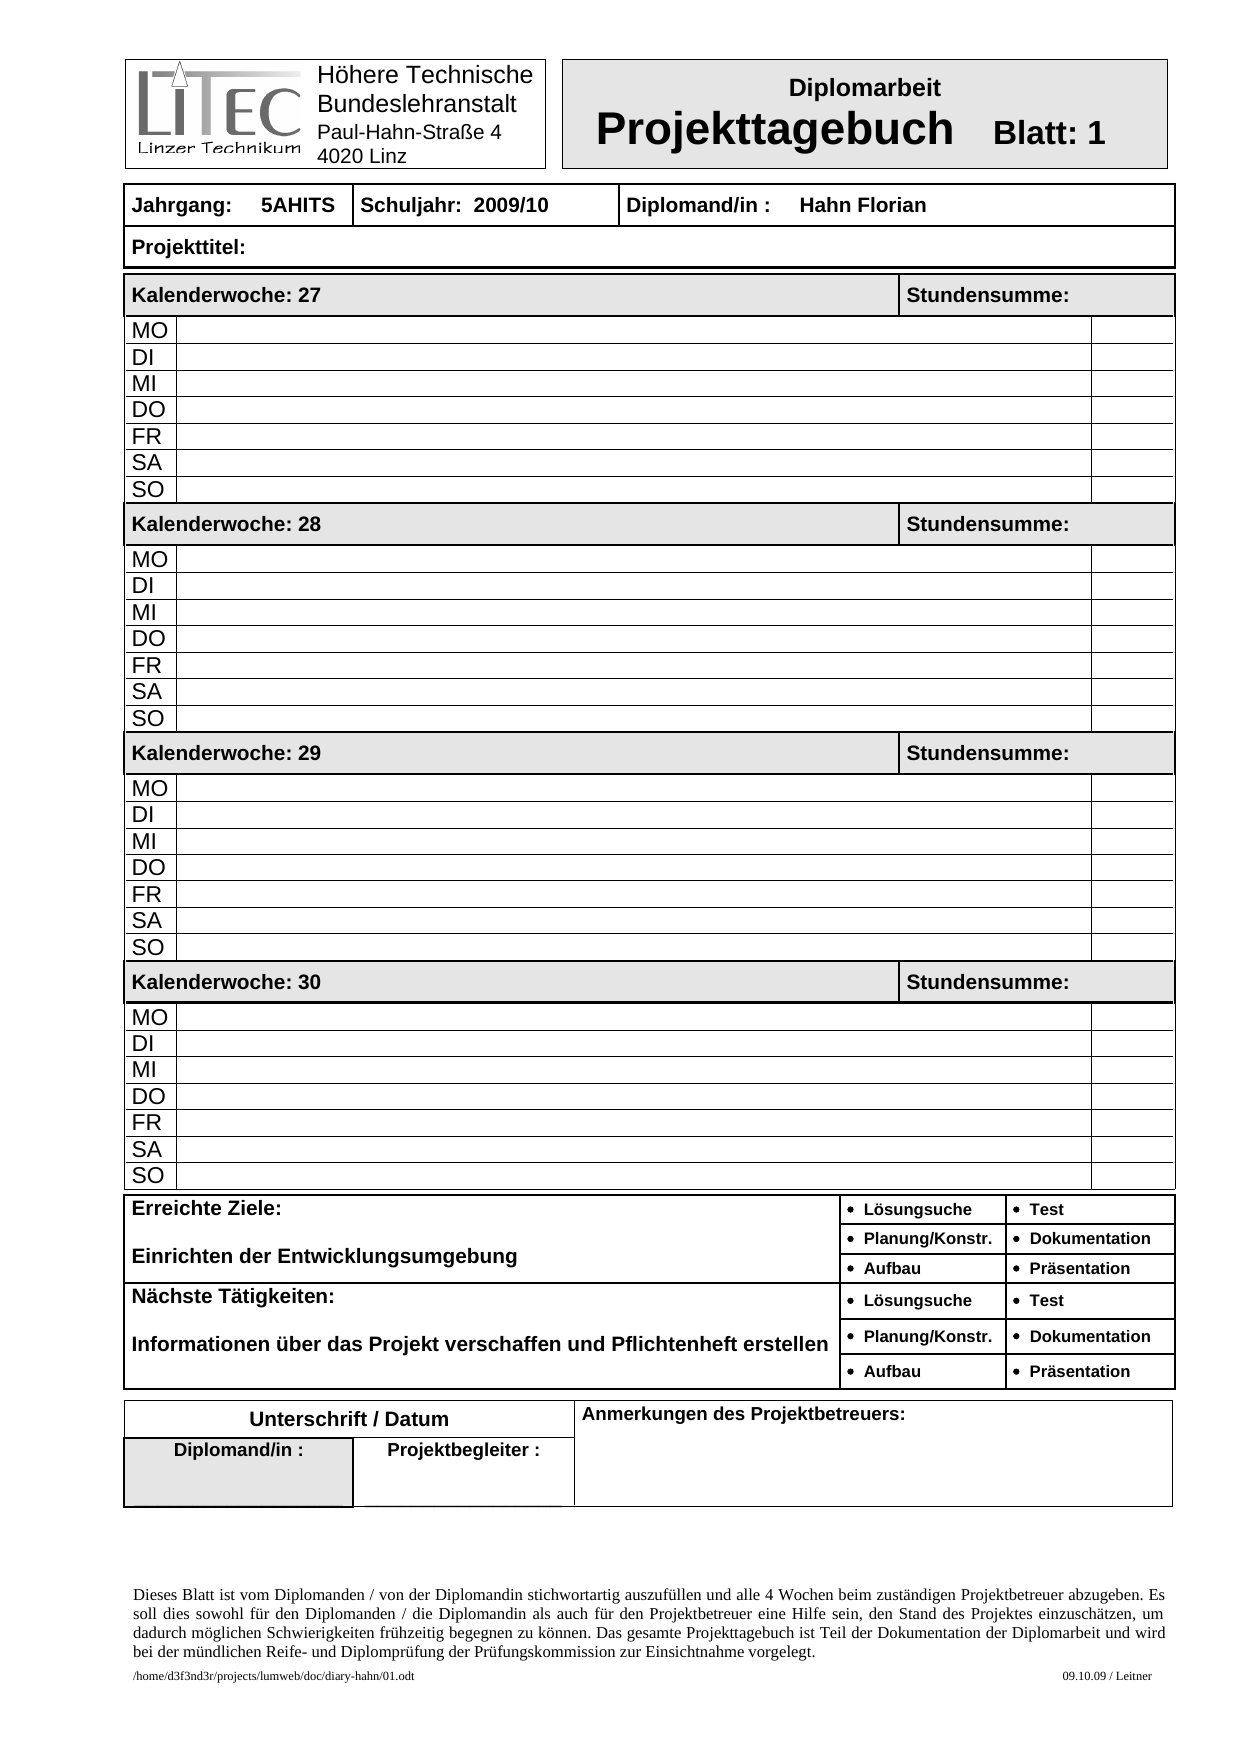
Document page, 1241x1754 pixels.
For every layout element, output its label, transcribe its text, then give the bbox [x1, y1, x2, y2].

table_cell DO [125, 396, 176, 423]
table_cell  Aufbau [841, 1255, 1005, 1282]
table_cell [1092, 678, 1175, 704]
table_cell [1092, 773, 1175, 801]
table_header Kalenderwoche: 27 [125, 275, 898, 315]
table_cell  Lösungsuche [841, 1284, 1005, 1317]
table_cell MI [125, 599, 176, 625]
table_cell [177, 679, 1091, 704]
table_cell MI [125, 1056, 176, 1083]
table_cell [177, 775, 1091, 801]
table_cell SO [125, 705, 176, 731]
table_cell  Aufbau [841, 1355, 1005, 1388]
table_cell DO [125, 854, 176, 880]
table_cell Nächste Tätigkeiten: Informationen über das Projekt verschaffen und Pflichtenheft erstellen [125, 1284, 839, 1388]
table_cell SA [125, 449, 176, 476]
table_cell  Dokumentation [1007, 1225, 1174, 1252]
table_cell FR [125, 423, 176, 449]
table_cell [1092, 370, 1175, 396]
table_cell [177, 802, 1091, 827]
table_cell [177, 626, 1091, 652]
table_cell [177, 450, 1091, 476]
table_cell [1092, 572, 1175, 599]
table_cell [177, 829, 1091, 854]
table_cell [177, 477, 1091, 502]
table_cell SA [125, 907, 176, 933]
table_cell [177, 908, 1091, 933]
table_cell [177, 881, 1091, 907]
table_cell [177, 1004, 1091, 1030]
table_cell [1092, 1056, 1175, 1083]
table_cell MO [125, 544, 176, 572]
table_cell Projektbegleiter : _________________ [354, 1438, 574, 1506]
table_cell [177, 1110, 1091, 1136]
table_cell DI [125, 1030, 176, 1056]
table_cell [1092, 315, 1175, 343]
table_cell [1092, 907, 1175, 933]
table_cell  Planung/Konstr. [841, 1320, 1005, 1353]
table_cell [1092, 599, 1175, 625]
table_cell Stundensumme: [900, 502, 1174, 544]
table_cell [177, 397, 1091, 423]
table_cell  Präsentation [1007, 1355, 1174, 1388]
table_cell [177, 546, 1091, 572]
table_cell [1092, 1136, 1175, 1162]
table_cell [1092, 705, 1175, 731]
table_cell MO [125, 315, 176, 343]
table_cell DI [125, 801, 176, 827]
table_cell [177, 934, 1091, 960]
table_cell MO [125, 773, 176, 801]
table_cell Kalenderwoche: 28 [125, 502, 898, 544]
table_header Schuljahr: 2009/10 [354, 185, 618, 225]
table_cell [1092, 880, 1175, 907]
table_cell SA [125, 678, 176, 704]
table_cell Kalenderwoche: 30 [125, 960, 898, 1001]
table_cell [1092, 828, 1175, 854]
table_cell Stundensumme: [900, 960, 1174, 1001]
table_cell FR [125, 1109, 176, 1136]
table_cell SO [125, 933, 176, 960]
table_cell [1092, 1083, 1175, 1109]
table_cell [1092, 854, 1175, 880]
table_cell MO [125, 1001, 176, 1030]
table_cell MI [125, 370, 176, 396]
table_cell [1092, 801, 1175, 827]
table_cell [177, 424, 1091, 449]
table_cell SO [125, 1162, 176, 1189]
table_cell Diplomand/in : __________________ [125, 1439, 352, 1506]
table_header Unterschrift / Datum [125, 1401, 574, 1437]
table_cell SA [125, 1136, 176, 1162]
table_cell Stundensumme: [900, 731, 1174, 773]
table_cell  Präsentation [1007, 1255, 1174, 1282]
table_cell [177, 317, 1091, 343]
table_cell MI [125, 828, 176, 854]
table_cell [1092, 343, 1175, 370]
table_header  Lösungsuche [841, 1196, 1005, 1223]
table_cell [1092, 1030, 1175, 1056]
table_cell [177, 1137, 1091, 1162]
table_cell [177, 1057, 1091, 1083]
table_cell FR [125, 880, 176, 907]
table_cell [177, 344, 1091, 370]
table_cell [1092, 476, 1175, 502]
table_cell [1092, 449, 1175, 476]
table_cell [177, 706, 1091, 731]
table_cell [1092, 396, 1175, 423]
table_header Anmerkungen des Projektbetreuers: [574, 1401, 1172, 1506]
table_header Jahrgang: 5AHITS [125, 185, 352, 225]
table_cell [1092, 1109, 1175, 1136]
table_cell [177, 573, 1091, 599]
table_cell [1092, 423, 1175, 449]
table_cell Kalenderwoche: 29 [125, 731, 898, 773]
table_cell  Test [1007, 1284, 1174, 1317]
table_header  Test [1007, 1196, 1174, 1223]
table_cell FR [125, 652, 176, 678]
table_header Erreichte Ziele: Einrichten der Entwicklungsumgebung [125, 1196, 839, 1282]
table_cell [1092, 625, 1175, 652]
table_header Diplomand/in : Hahn Florian [620, 185, 1174, 225]
table_cell [177, 1084, 1091, 1109]
table_cell  Planung/Konstr. [841, 1225, 1005, 1252]
table_cell [1092, 652, 1175, 678]
table_cell [1092, 933, 1175, 960]
table_cell DO [125, 625, 176, 652]
table_cell DO [125, 1083, 176, 1109]
table_cell [1092, 1162, 1175, 1189]
table_cell [177, 653, 1091, 678]
table_cell DI [125, 343, 176, 370]
table_cell DI [125, 572, 176, 599]
table_cell  Dokumentation [1007, 1320, 1174, 1353]
table_cell [1092, 1001, 1175, 1030]
table_cell [177, 855, 1091, 880]
table_cell Projekttitel: [125, 227, 1174, 266]
table_cell [177, 600, 1091, 625]
table_header Stundensumme: [900, 275, 1174, 315]
table_cell [177, 371, 1091, 396]
table_cell [177, 1031, 1091, 1056]
table_cell SO [125, 476, 176, 502]
table_cell [1092, 544, 1175, 572]
table_cell [177, 1163, 1091, 1189]
